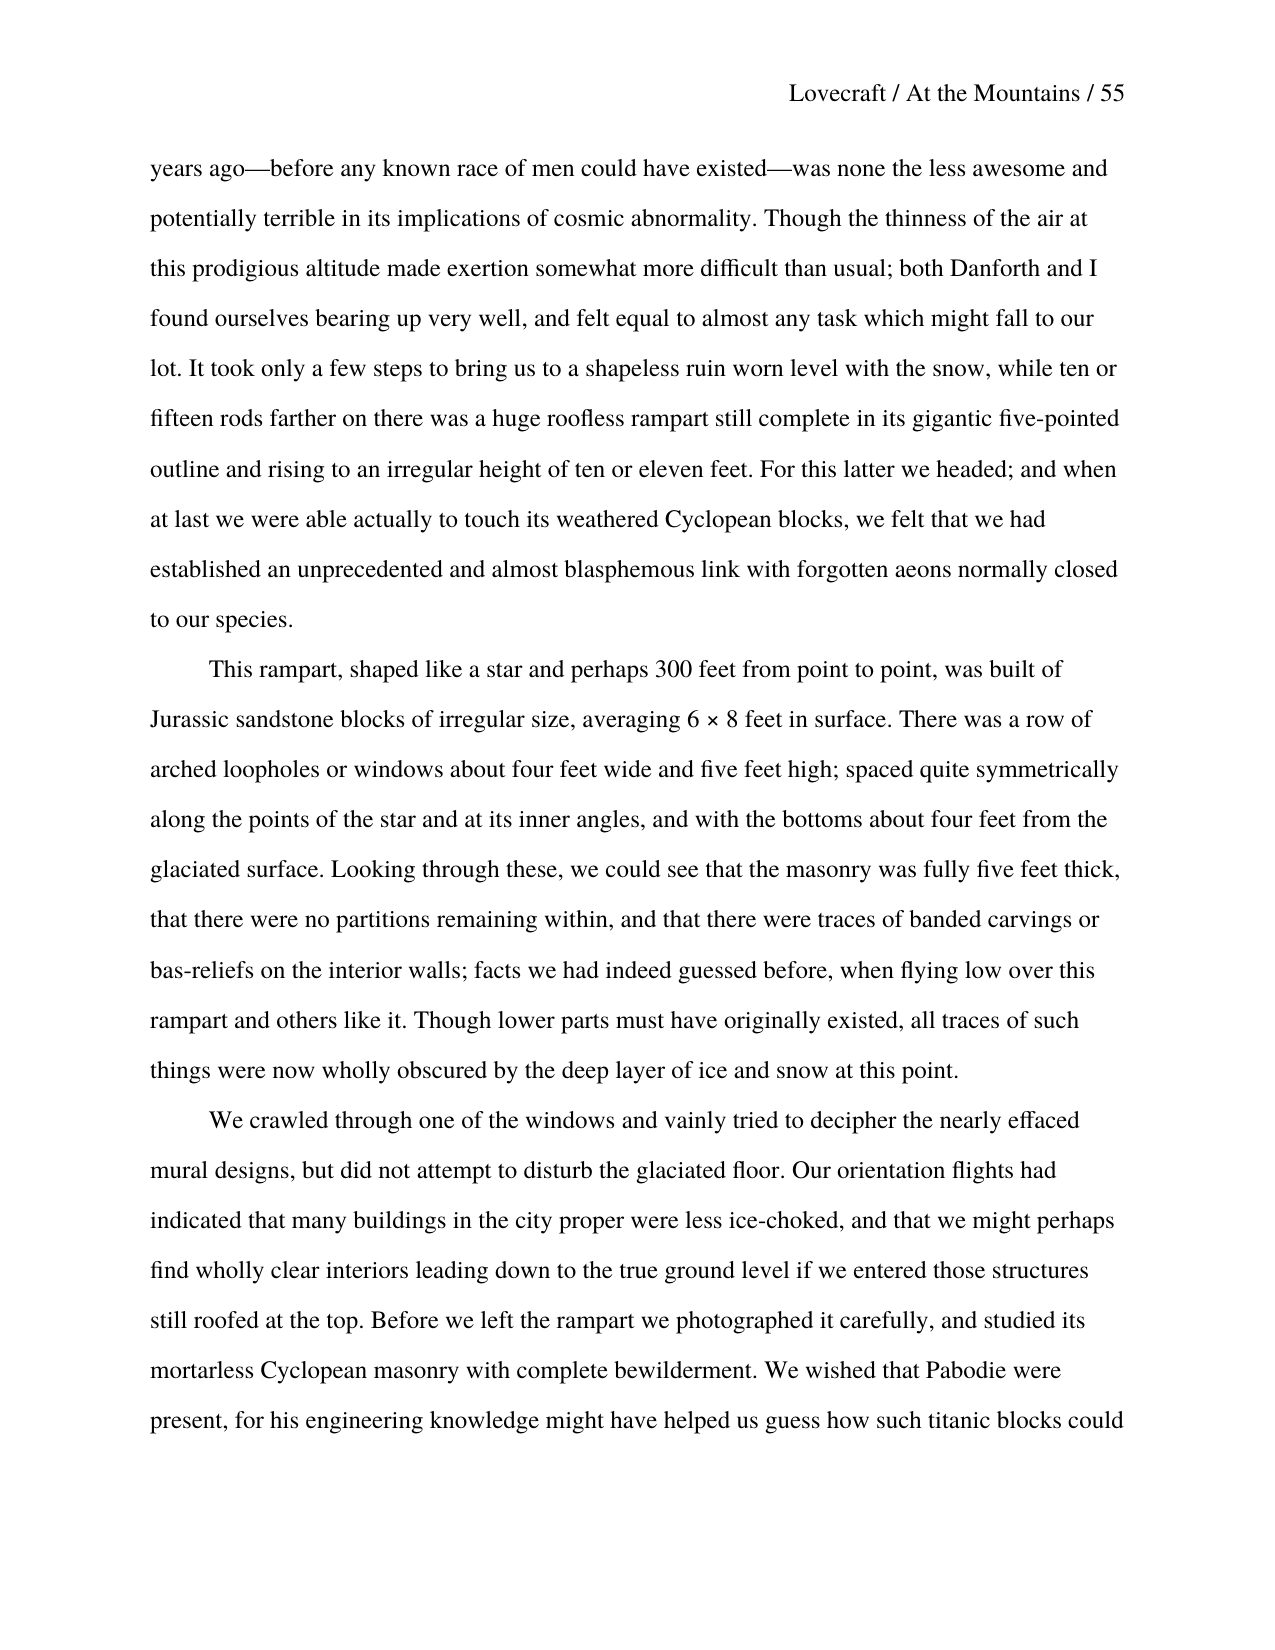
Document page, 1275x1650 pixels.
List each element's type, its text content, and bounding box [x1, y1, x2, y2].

text This rampart, shaped like a star and perhaps 300 feet from point to point, was built of Jurassic sandstone blocks of irregular size, averaging 6 × 8 feet in surface. There was a row of arched loopholes or windows about four feet wide and five feet high; spaced quite symmetrically along the points of the star and at its inner angles, and with the bottoms about four feet from the glaciated surface. Looking through these, we could see that the masonry was fully five feet thick, that there were no partitions remaining within, and that there were traces of banded carvings or bas-reliefs on the interior walls; facts we had indeed guessed before, when flying low over this rampart and others like it. Though lower parts must have originally existed, all traces of such things were now wholly obscured by the deep layer of ice and snow at this point. [150, 651, 1125, 1085]
text years ago—before any known race of men could have existed—was none the less awesome and potentially terrible in its implications of cosmic abnormality. Though the thinness of the air at this prodigious altitude made exertion somewhat more difficult than usual; both Danforth and I found ourselves bearing up very well, and felt equal to almost any task which might fall to our lot. It took only a few steps to bring us to a shapeless ruin worn level with the snow, while ten or fifteen rods farther on there was a huge roofless rampart still complete in its gigantic five-pointed outline and rising to an irregular height of ten or eleven feet. For this latter we headed; and when at last we were able actually to touch its weathered Cyclopean blocks, we felt that we had established an unprecedented and almost blasphemous link with forgotten aeons normally closed to our species. [150, 150, 1125, 634]
text We crawled through one of the windows and vainly tried to decipher the nearly effaced mural designs, but did not attempt to disturb the glaciated floor. Our orientation flights had indicated that many buildings in the city proper were less ice-choked, and that we might perhaps find wholly clear interiors leading down to the true ground level if we entered those structures still roofed at the top. Before we left the rampart we photographed it carefully, and studied its mortarless Cyclopean masonry with complete bewilderment. We wished that Pabodie were present, for his engineering knowledge might have helped us guess how such titanic blocks could [150, 1102, 1125, 1436]
